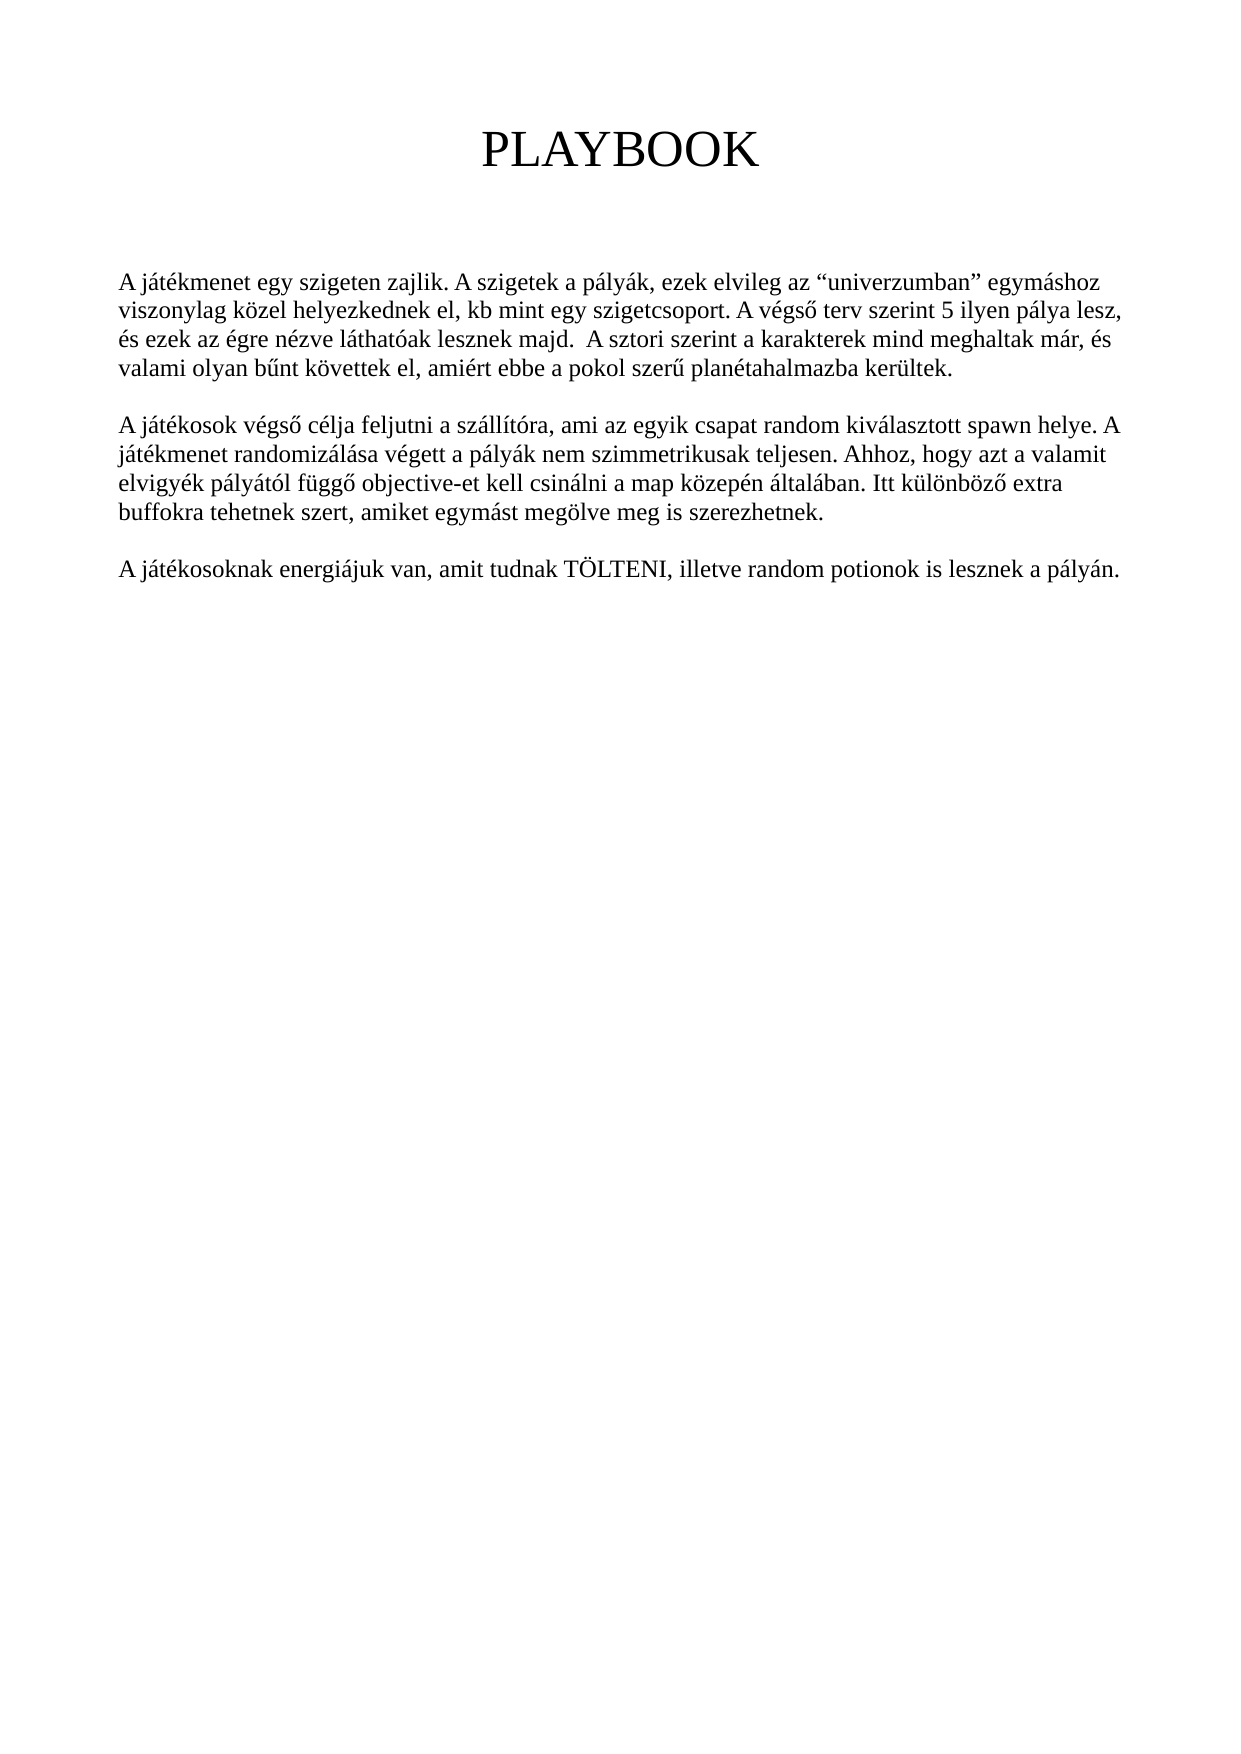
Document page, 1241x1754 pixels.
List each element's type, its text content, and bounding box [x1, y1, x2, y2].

text A játékosok végső célja feljutni a szállítóra, ami az egyik csapat random kiválasztott spawn helye. A játékmenet randomizálása végett a pályák nem szimmetrikusak teljesen. Ahhoz, hogy azt a valamit elvigyék pályától függő objective-et kell csinálni a map közepén általában. Itt különböző extra buffokra tehetnek szert, amiket egymást megölve meg is szerezhetnek. [118, 410, 1122, 525]
text PLAYBOOK [118, 118, 1122, 178]
text A játékosoknak energiájuk van, amit tudnak TÖLTENI, illetve random potionok is lesznek a pályán. [118, 554, 1122, 583]
text A játékmenet egy szigeten zajlik. A szigetek a pályák, ezek elvileg az “univerzumban” egymáshoz viszonylag közel helyezkednek el, kb mint egy szigetcsoport. A végső terv szerint 5 ilyen pálya lesz, és ezek az égre nézve láthatóak lesznek majd. A sztori szerint a karakterek mind meghaltak már, és valami olyan bűnt követtek el, amiért ebbe a pokol szerű planétahalmazba kerültek. [118, 267, 1122, 382]
